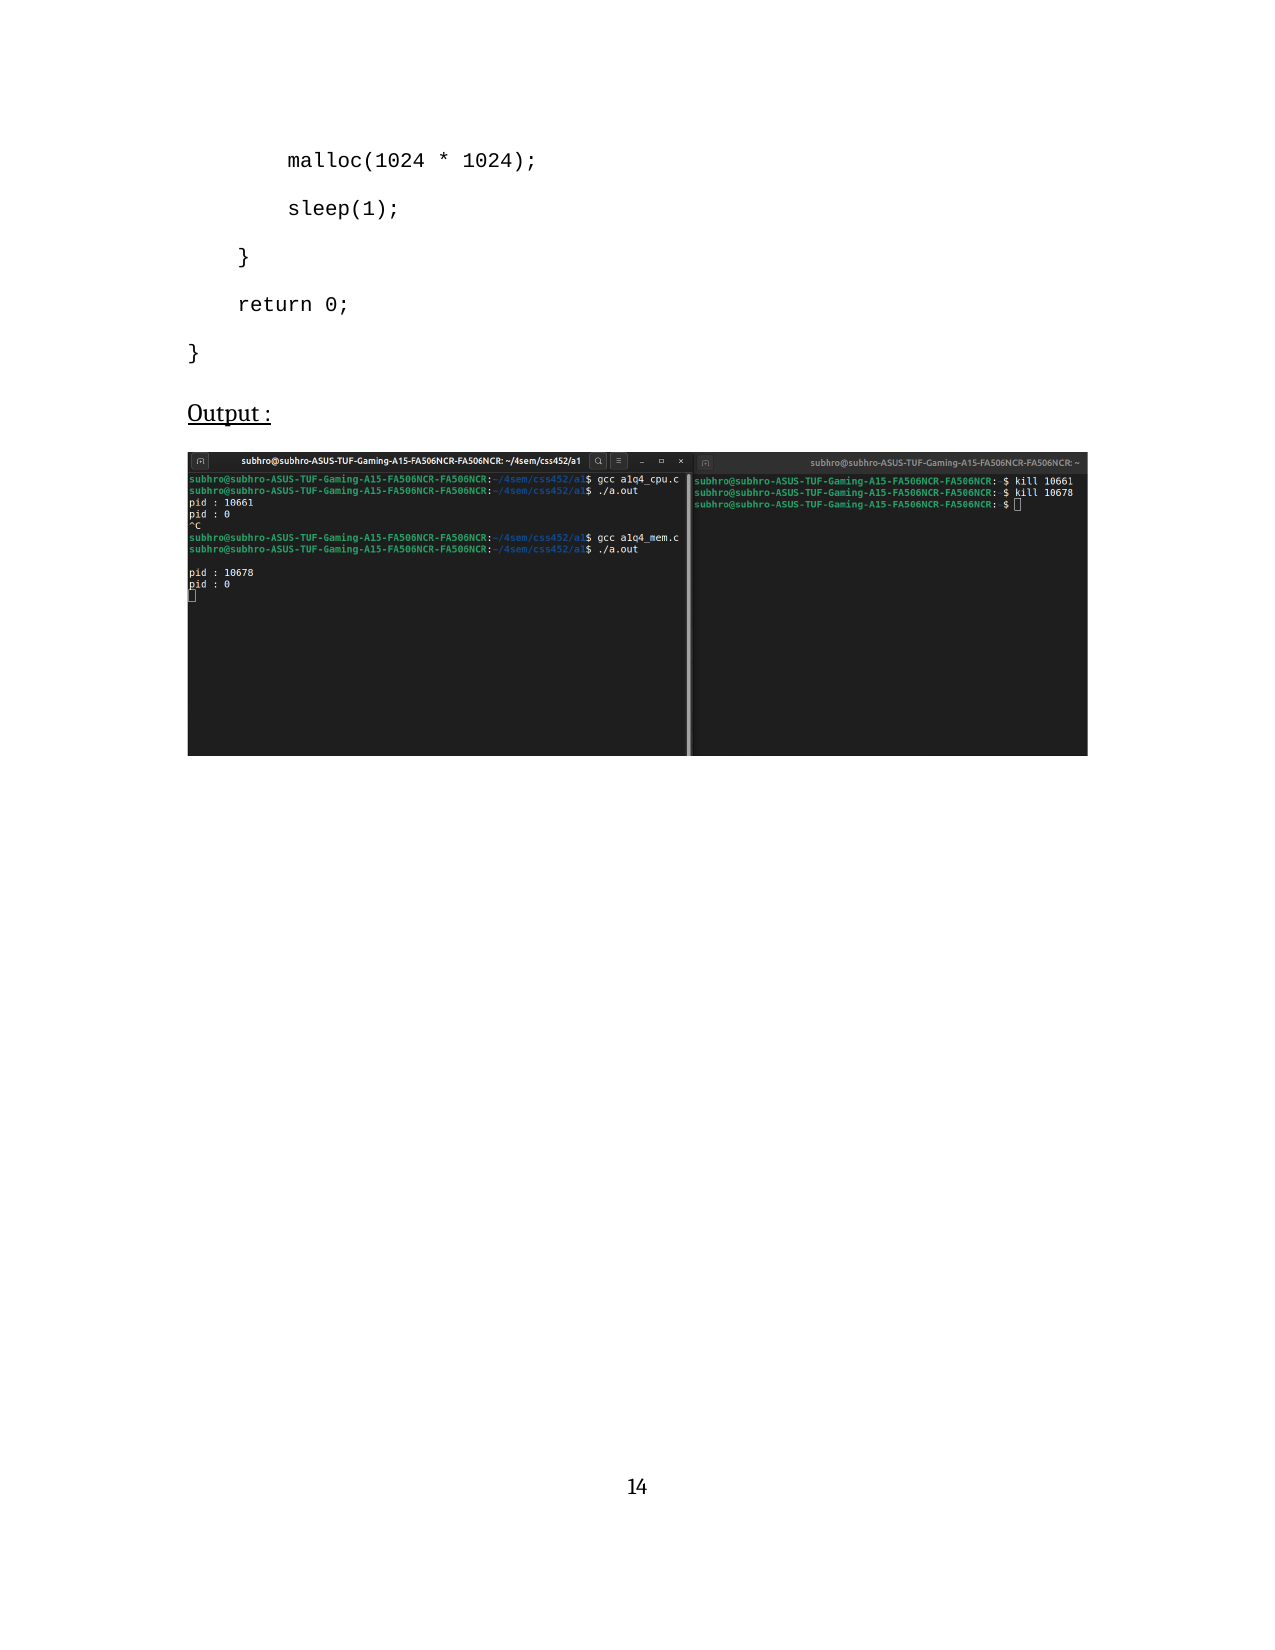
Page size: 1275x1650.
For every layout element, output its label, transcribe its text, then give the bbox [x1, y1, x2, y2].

text Output : [187, 399, 1087, 427]
text malloc(1024 * 1024); [187, 150, 1087, 174]
text } [187, 246, 1087, 270]
text sleep(1); [187, 198, 1087, 222]
text return 0; [187, 294, 1087, 318]
picture [187, 452, 1088, 756]
text } [187, 342, 1087, 366]
